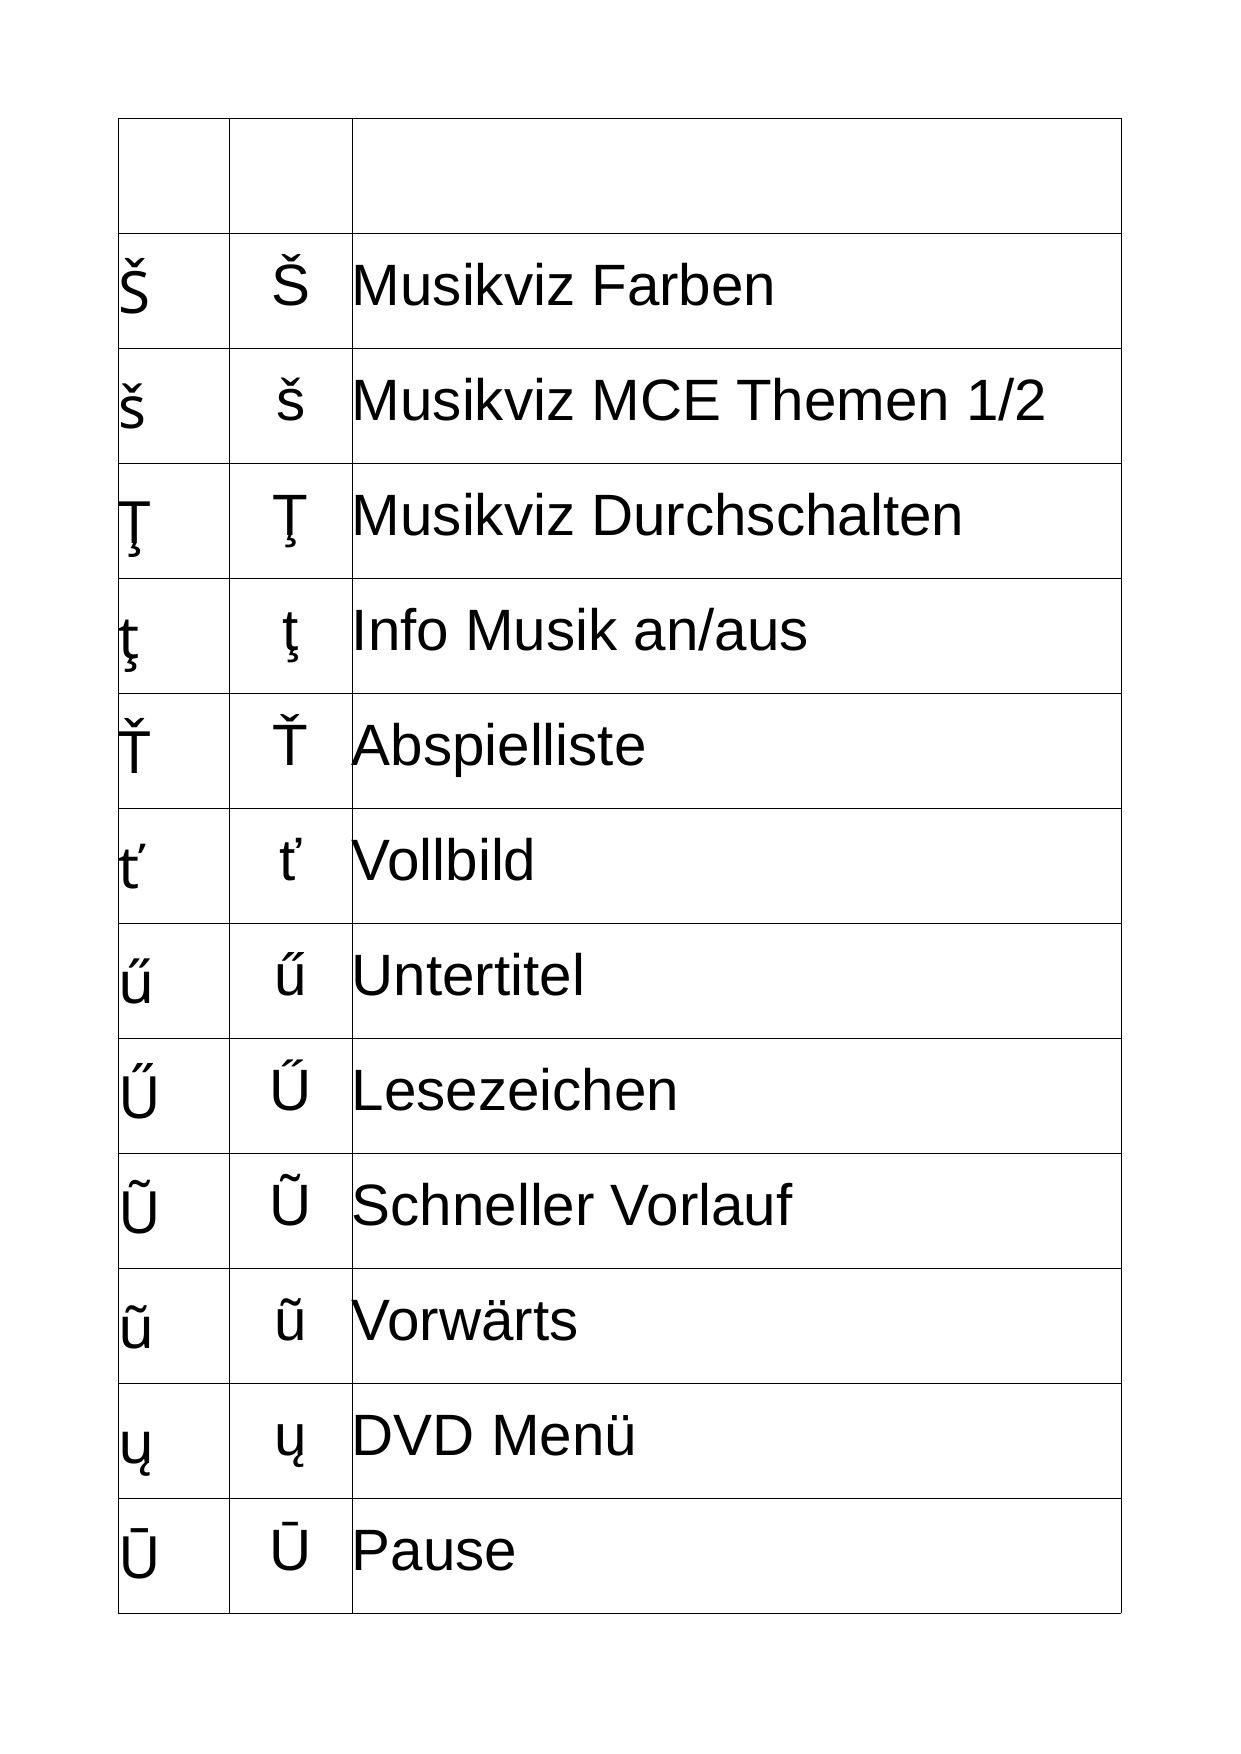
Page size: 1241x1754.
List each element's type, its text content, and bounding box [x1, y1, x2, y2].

table_cell [119, 119, 229, 233]
table_cell [353, 119, 1121, 233]
table_cell š [230, 349, 352, 463]
table_cell ţ [230, 579, 352, 693]
table_cell Ť [230, 694, 352, 808]
table_cell Ű [119, 1039, 229, 1153]
table_cell Ũ [119, 1154, 229, 1268]
table_cell Ţ [230, 464, 352, 578]
table_cell Ũ [230, 1154, 352, 1268]
table_cell Ű [230, 1039, 352, 1153]
table_cell Musikviz MCE Themen 1/2 [353, 349, 1121, 463]
table_cell Info Musik an/aus [353, 579, 1121, 693]
table_cell Musikviz Durchschalten [353, 464, 1121, 578]
table_cell ű [119, 924, 229, 1038]
table_cell [230, 119, 352, 233]
table_cell ũ [230, 1269, 352, 1383]
table_cell ű [230, 924, 352, 1038]
table_cell ť [230, 809, 352, 923]
table_cell Vollbild [353, 809, 1121, 923]
table_cell ũ [119, 1269, 229, 1383]
table_cell Untertitel [353, 924, 1121, 1038]
table_cell š [119, 349, 229, 463]
table_cell Musikviz Farben [353, 234, 1121, 348]
table_cell DVD Menü [353, 1384, 1121, 1498]
table_cell ţ [119, 579, 229, 693]
table_cell Ū [119, 1499, 229, 1613]
table_cell Pause [353, 1499, 1121, 1613]
table_cell Š [119, 234, 229, 348]
table_cell ť [119, 809, 229, 923]
table_cell Vorwärts [353, 1269, 1121, 1383]
table_cell Š [230, 234, 352, 348]
table_cell Ū [230, 1499, 352, 1613]
table_cell ų [119, 1384, 229, 1498]
table_cell Abspielliste [353, 694, 1121, 808]
table_cell Ť [119, 694, 229, 808]
table_cell Schneller Vorlauf [353, 1154, 1121, 1268]
table_cell Ţ [119, 464, 229, 578]
table_cell ų [230, 1384, 352, 1498]
table_cell Lesezeichen [353, 1039, 1121, 1153]
